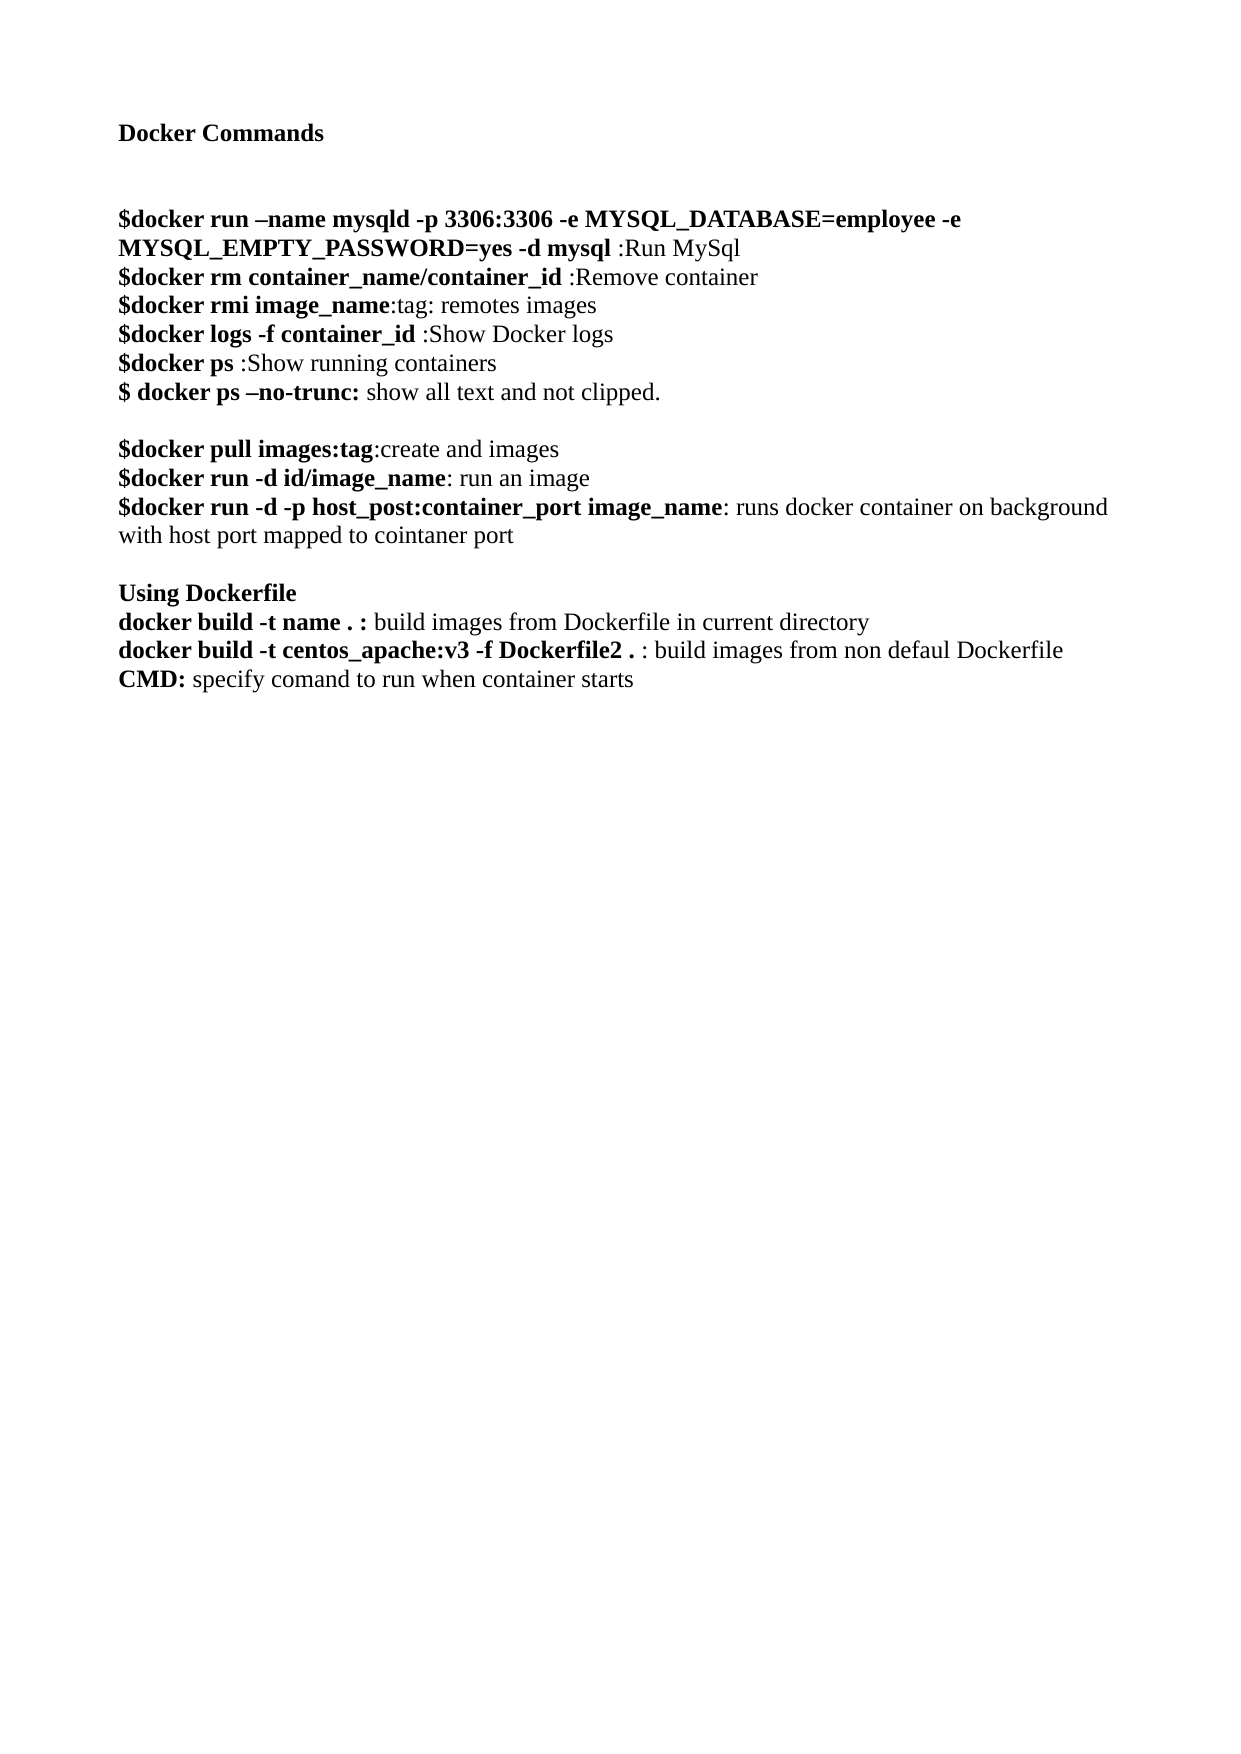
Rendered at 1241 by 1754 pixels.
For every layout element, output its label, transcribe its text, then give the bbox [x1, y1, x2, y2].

text $ docker ps –no-trunc: show all text and not clipped. [118, 377, 1122, 406]
text $docker run -d id/image_name: run an image [118, 463, 1122, 492]
text $docker rm container_name/container_id :Remove container [118, 262, 1122, 291]
text $docker run –name mysqld -p 3306:3306 -e MYSQL_DATABASE=employee -e MYSQL_EMPTY_PASSWORD=yes -d mysql :Run MySql [118, 204, 1122, 262]
text $docker rmi image_name:tag: remotes images [118, 291, 1122, 319]
text CMD: specify comand to run when container starts [118, 664, 1122, 693]
text $docker pull images:tag:create and images [118, 434, 1122, 463]
text $docker ps :Show running containers [118, 348, 1122, 377]
text Using Dockerfile [118, 578, 1122, 607]
text Docker Commands [118, 118, 1122, 147]
text docker build -t name . : build images from Dockerfile in current directory [118, 607, 1122, 636]
text $docker run -d -p host_post:container_port image_name: runs docker container on background with host port mapped to cointaner port [118, 492, 1122, 549]
text docker build -t centos_apache:v3 -f Dockerfile2 . : build images from non defaul Dockerfile [118, 636, 1122, 664]
text $docker logs -f container_id :Show Docker logs [118, 319, 1122, 348]
